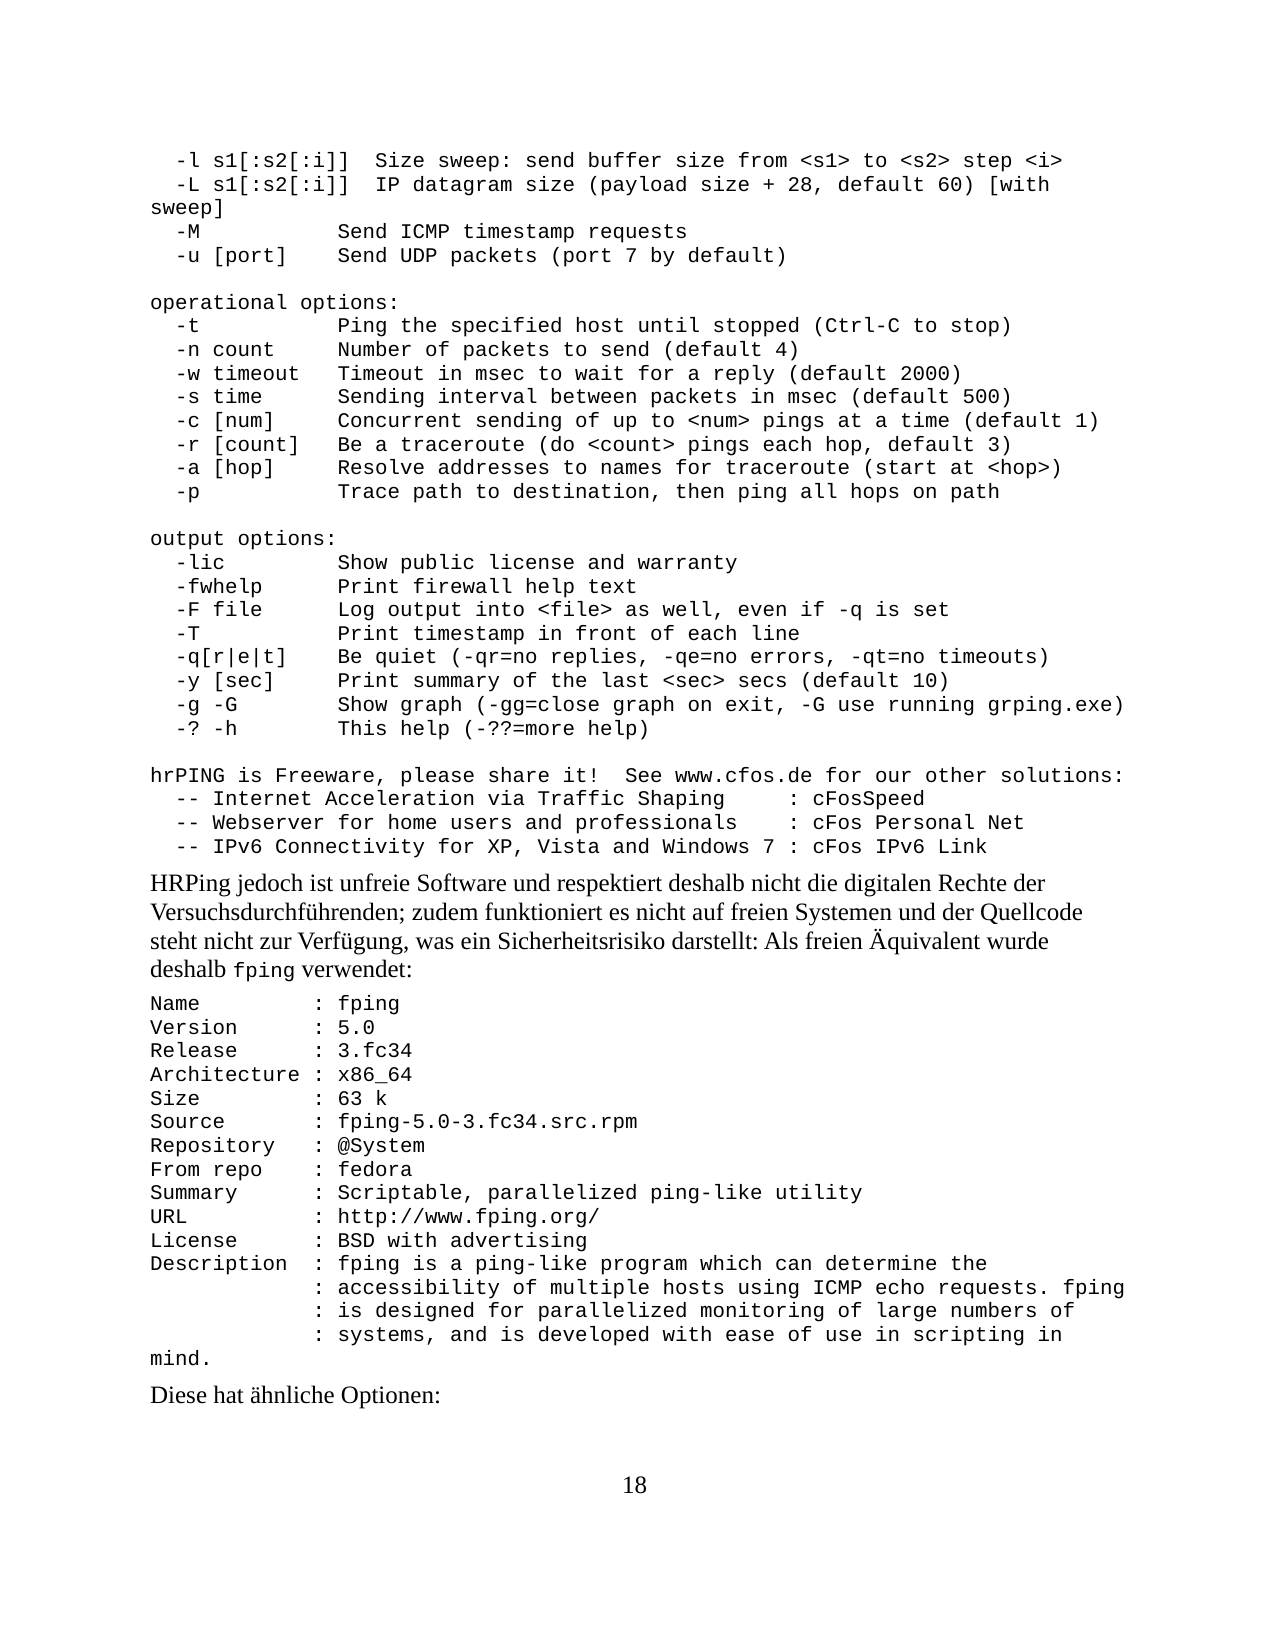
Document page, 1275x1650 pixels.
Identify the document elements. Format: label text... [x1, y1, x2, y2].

text : systems, and is developed with ease of use in scripting in mind. [150, 1324, 1125, 1371]
text Version : 5.0 [150, 1017, 1125, 1040]
text -y [sec] Print summary of the last <sec> secs (default 10) [150, 670, 1125, 694]
text -L s1[:s2[:i]] IP datagram size (payload size + 28, default 60) [with sweep] [150, 174, 1125, 221]
text Repository : @System [150, 1135, 1125, 1159]
text -t Ping the specified host until stopped (Ctrl-C to stop) [150, 316, 1125, 339]
text License : BSD with advertising [150, 1229, 1125, 1253]
text -? -h This help (-??=more help) [150, 717, 1125, 741]
text : accessibility of multiple hosts using ICMP echo requests. fping [150, 1277, 1125, 1301]
text -- IPv6 Connectivity for XP, Vista and Windows 7 : cFos IPv6 Link [150, 836, 1125, 859]
text -s time Sending interval between packets in msec (default 500) [150, 386, 1125, 410]
text -l s1[:s2[:i]] Size sweep: send buffer size from <s1> to <s2> step <i> [150, 150, 1125, 174]
text hrPING is Freeware, please share it! See www.cfos.de for our other solutions: [150, 765, 1125, 788]
text -c [num] Concurrent sending of up to <num> pings at a time (default 1) [150, 410, 1125, 434]
text -p Trace path to destination, then ping all hops on path [150, 481, 1125, 505]
text -M Send ICMP timestamp requests [150, 221, 1125, 244]
text Diese hat ähnliche Optionen: [150, 1380, 1125, 1409]
text -r [count] Be a traceroute (do <count> pings each hop, default 3) [150, 434, 1125, 457]
text : is designed for parallelized monitoring of large numbers of [150, 1301, 1125, 1324]
text -w timeout Timeout in msec to wait for a reply (default 2000) [150, 363, 1125, 386]
text -n count Number of packets to send (default 4) [150, 339, 1125, 363]
text output options: [150, 528, 1125, 552]
text -- Internet Acceleration via Traffic Shaping : cFosSpeed [150, 788, 1125, 812]
text Name : fping [150, 993, 1125, 1017]
text -u [port] Send UDP packets (port 7 by default) [150, 244, 1125, 268]
text Source : fping-5.0-3.fc34.src.rpm [150, 1111, 1125, 1135]
text Release : 3.fc34 [150, 1040, 1125, 1064]
text -g -G Show graph (-gg=close graph on exit, -G use running grping.exe) [150, 694, 1125, 717]
text -lic Show public license and warranty [150, 552, 1125, 576]
text -fwhelp Print firewall help text [150, 576, 1125, 599]
text -- Webserver for home users and professionals : cFos Personal Net [150, 812, 1125, 836]
text HRPing jedoch ist unfreie Software und respektiert deshalb nicht die digitalen Rechte der Versuchsdurchführenden; zudem funktioniert es nicht auf freien Systemen und der Quellcode steht nicht zur Verfügung, was ein Sicherheitsrisiko darstellt: Als freien Äquivalent wurde deshalb fping verwendet: [150, 868, 1125, 984]
text -q[r|e|t] Be quiet (-qr=no replies, -qe=no errors, -qt=no timeouts) [150, 647, 1125, 670]
text -F file Log output into <file> as well, even if -q is set [150, 599, 1125, 623]
text URL : http://www.fping.org/ [150, 1206, 1125, 1229]
text Description : fping is a ping-like program which can determine the [150, 1253, 1125, 1277]
text From repo : fedora [150, 1159, 1125, 1182]
text Summary : Scriptable, parallelized ping-like utility [150, 1182, 1125, 1206]
text -T Print timestamp in front of each line [150, 623, 1125, 647]
text -a [hop] Resolve addresses to names for traceroute (start at <hop>) [150, 457, 1125, 481]
text Size : 63 k [150, 1088, 1125, 1111]
text Architecture : x86_64 [150, 1064, 1125, 1088]
text operational options: [150, 292, 1125, 316]
